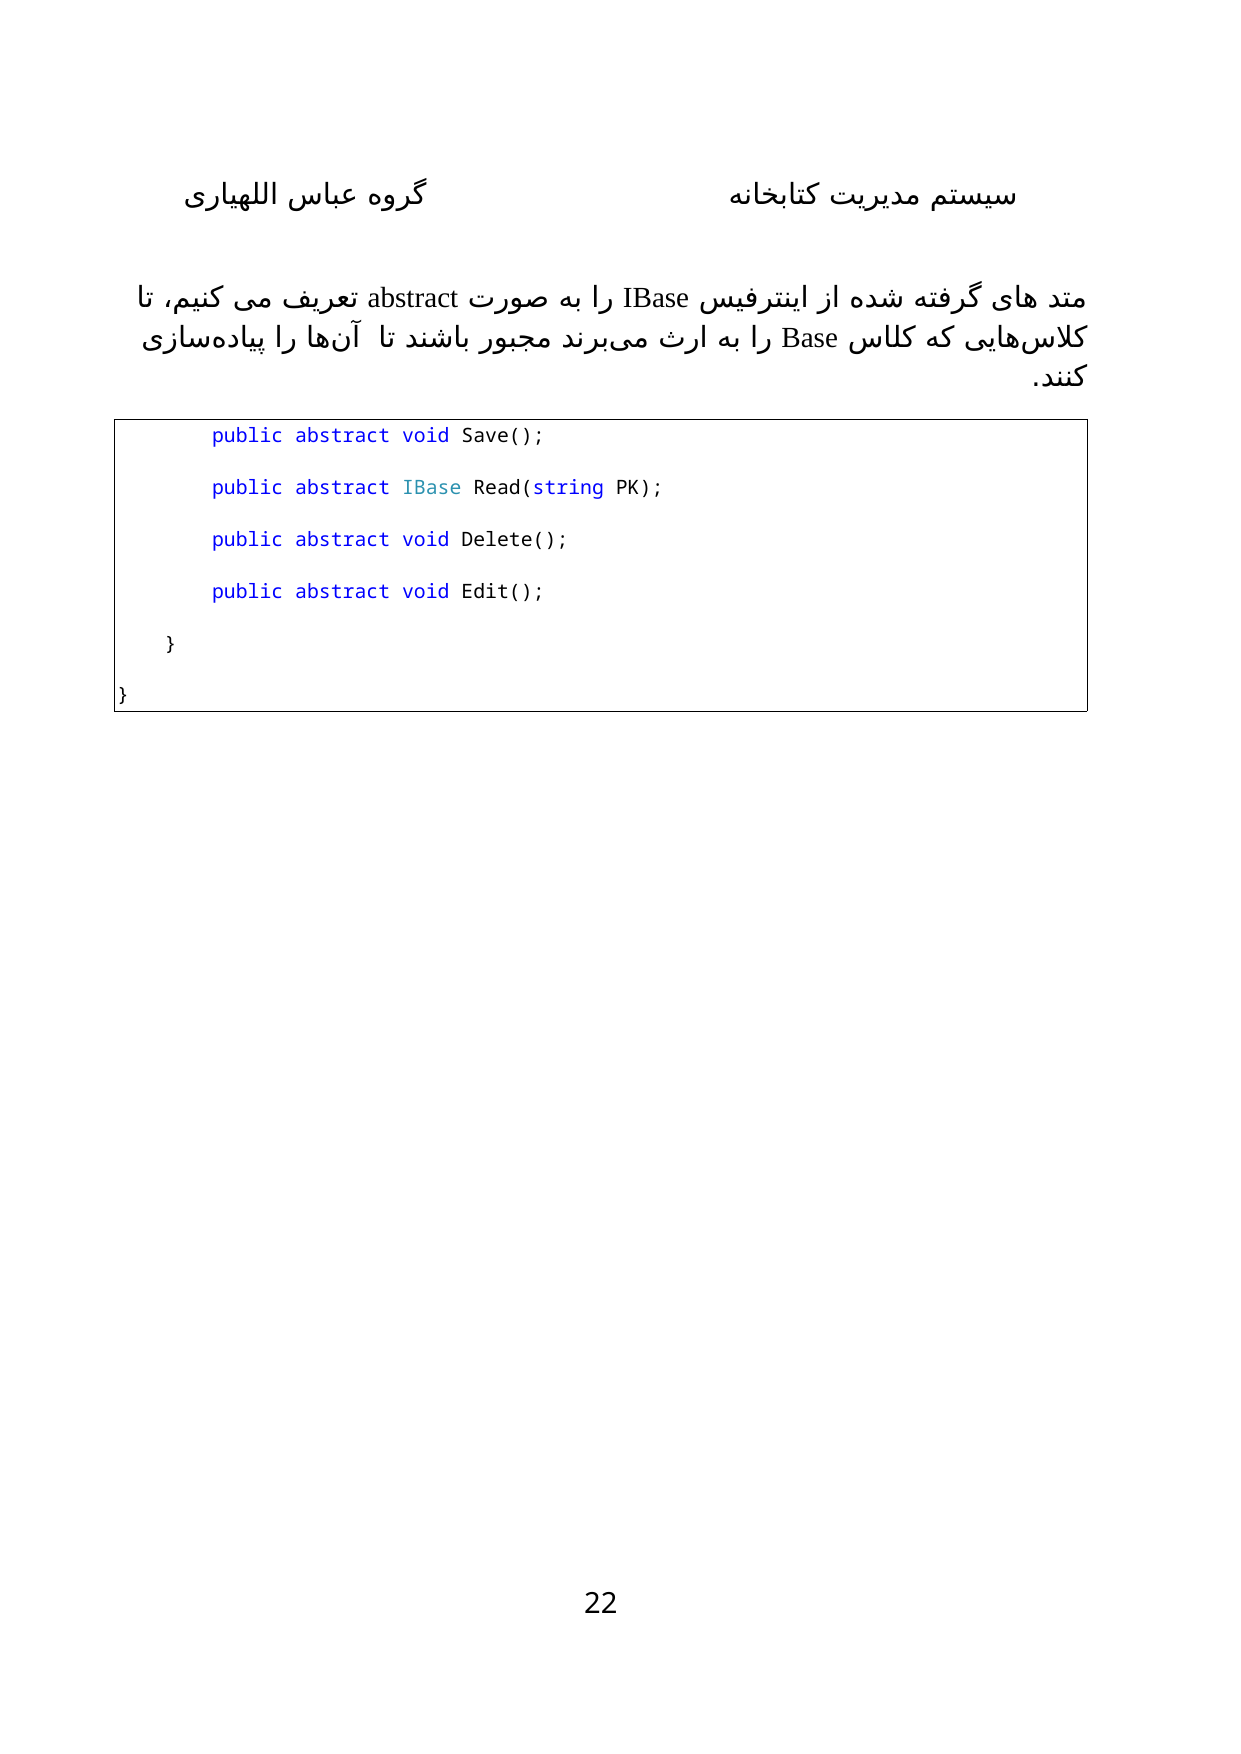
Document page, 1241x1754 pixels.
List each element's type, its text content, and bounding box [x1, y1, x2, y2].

text public abstract void Delete(); [115, 522, 1087, 552]
text public abstract void Save(); [115, 420, 1087, 449]
text } [115, 626, 1087, 656]
text public abstract IBase Read(string PK); [115, 470, 1087, 501]
text متد های گرفته شده از اینترفیس IBase را به صورت abstract تعریف می کنیم، تا کلاس‌هایی که کلاس Base را به ارث می‌برند مجبور باشند تا آن‌ها را پیاده‌سازی کنند. [114, 281, 1087, 393]
text public abstract void Edit(); [115, 574, 1087, 604]
text } [115, 677, 1087, 711]
